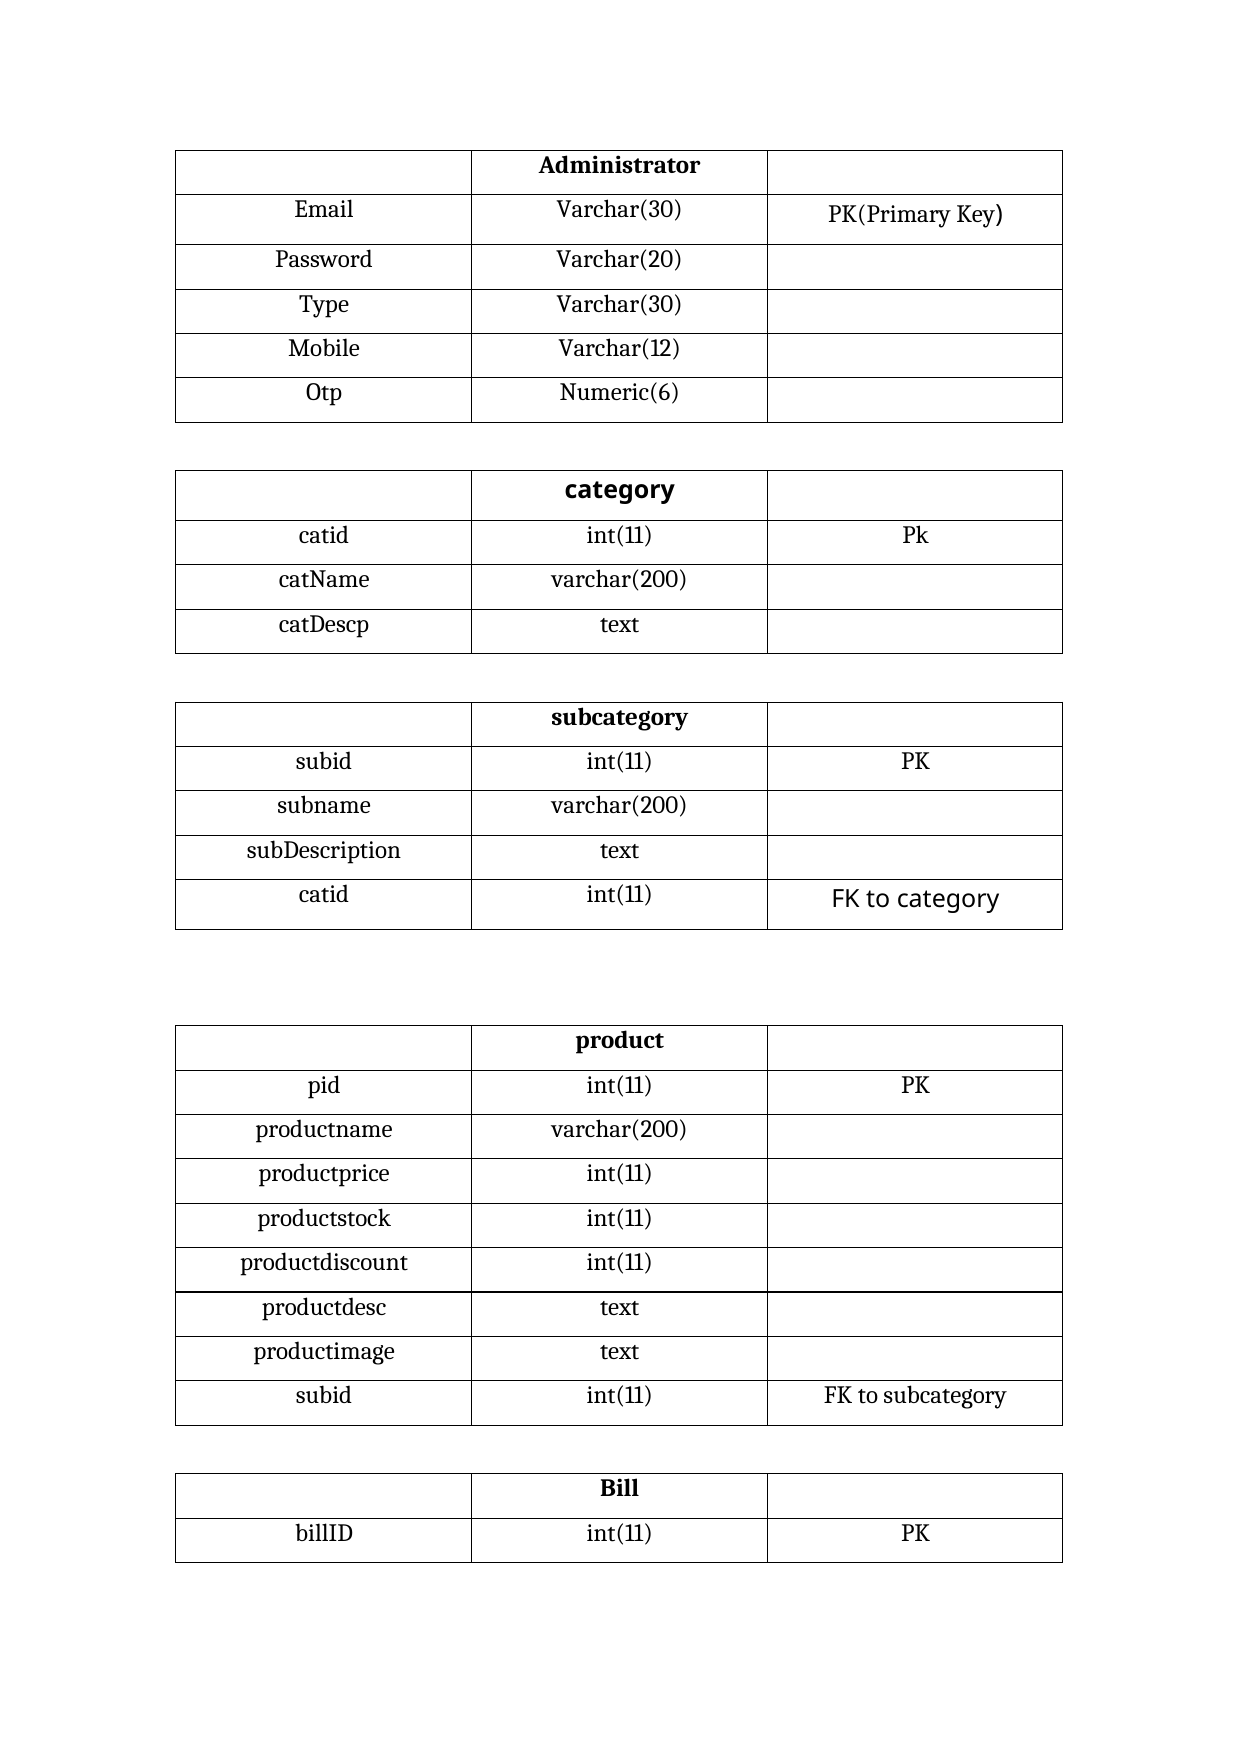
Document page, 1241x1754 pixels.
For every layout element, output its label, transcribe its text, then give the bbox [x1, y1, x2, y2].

table_cell [768, 1204, 1062, 1247]
table_cell PK [768, 1519, 1062, 1562]
table_header [176, 1026, 471, 1069]
table_cell PK(Primary Key) [768, 195, 1062, 244]
table_cell text [472, 1337, 767, 1380]
table_header [768, 1474, 1062, 1517]
table_cell Password [176, 245, 471, 288]
table_header [176, 151, 471, 194]
table_cell [768, 378, 1062, 422]
table_cell Varchar(30) [472, 290, 767, 333]
table_cell int(11) [472, 1381, 767, 1424]
table_cell [768, 1159, 1062, 1203]
table_cell catDescp [176, 610, 471, 653]
table_header subcategory [472, 703, 767, 746]
table_cell text [472, 836, 767, 879]
table_cell [768, 836, 1062, 879]
table_cell FK to subcategory [768, 1381, 1062, 1424]
table_cell [768, 245, 1062, 288]
table_header Administrator [472, 151, 767, 194]
table_cell [768, 610, 1062, 653]
table_cell PK [768, 747, 1062, 790]
table_header product [472, 1026, 767, 1069]
table_cell productimage [176, 1337, 471, 1380]
table_cell Type [176, 290, 471, 333]
table_cell subid [176, 1381, 471, 1424]
table_cell int(11) [472, 747, 767, 790]
table_cell FK to category [768, 880, 1062, 929]
table_cell text [472, 610, 767, 653]
table_cell productdesc [176, 1293, 471, 1336]
table_cell PK [768, 1071, 1062, 1114]
table_cell productname [176, 1115, 471, 1158]
table_cell [768, 1293, 1062, 1336]
table_cell Numeric(6) [472, 378, 767, 422]
table_cell Email [176, 195, 471, 244]
table_cell int(11) [472, 1204, 767, 1247]
table_cell varchar(200) [472, 791, 767, 835]
table_header [176, 1474, 471, 1517]
table_header [768, 151, 1062, 194]
table_cell varchar(200) [472, 1115, 767, 1158]
table_header [768, 1026, 1062, 1069]
table_header [768, 703, 1062, 746]
table_cell catid [176, 880, 471, 929]
table_cell Pk [768, 521, 1062, 564]
table_cell int(11) [472, 521, 767, 564]
table_cell billID [176, 1519, 471, 1562]
table_cell productprice [176, 1159, 471, 1203]
table_cell productdiscount [176, 1248, 471, 1291]
table_header [768, 471, 1062, 520]
table_cell [768, 565, 1062, 609]
table_cell Otp [176, 378, 471, 422]
table_cell [768, 290, 1062, 333]
table_header [176, 703, 471, 746]
table_header category [472, 471, 767, 520]
table_cell productstock [176, 1204, 471, 1247]
table_cell varchar(200) [472, 565, 767, 609]
table_cell catName [176, 565, 471, 609]
table_cell pid [176, 1071, 471, 1114]
table_cell Varchar(20) [472, 245, 767, 288]
table_cell int(11) [472, 1248, 767, 1291]
table_cell subid [176, 747, 471, 790]
table_cell int(11) [472, 1071, 767, 1114]
table_cell [768, 1248, 1062, 1291]
table_cell subname [176, 791, 471, 835]
table_cell Varchar(30) [472, 195, 767, 244]
table_cell [768, 334, 1062, 377]
table_header Bill [472, 1474, 767, 1517]
table_cell Varchar(12) [472, 334, 767, 377]
table_cell text [472, 1293, 767, 1336]
table_cell int(11) [472, 880, 767, 929]
table_cell subDescription [176, 836, 471, 879]
table_cell [768, 1337, 1062, 1380]
table_cell catid [176, 521, 471, 564]
table_cell [768, 791, 1062, 835]
table_cell [768, 1115, 1062, 1158]
table_header [176, 471, 471, 520]
table_cell int(11) [472, 1519, 767, 1562]
table_cell int(11) [472, 1159, 767, 1203]
table_cell Mobile [176, 334, 471, 377]
